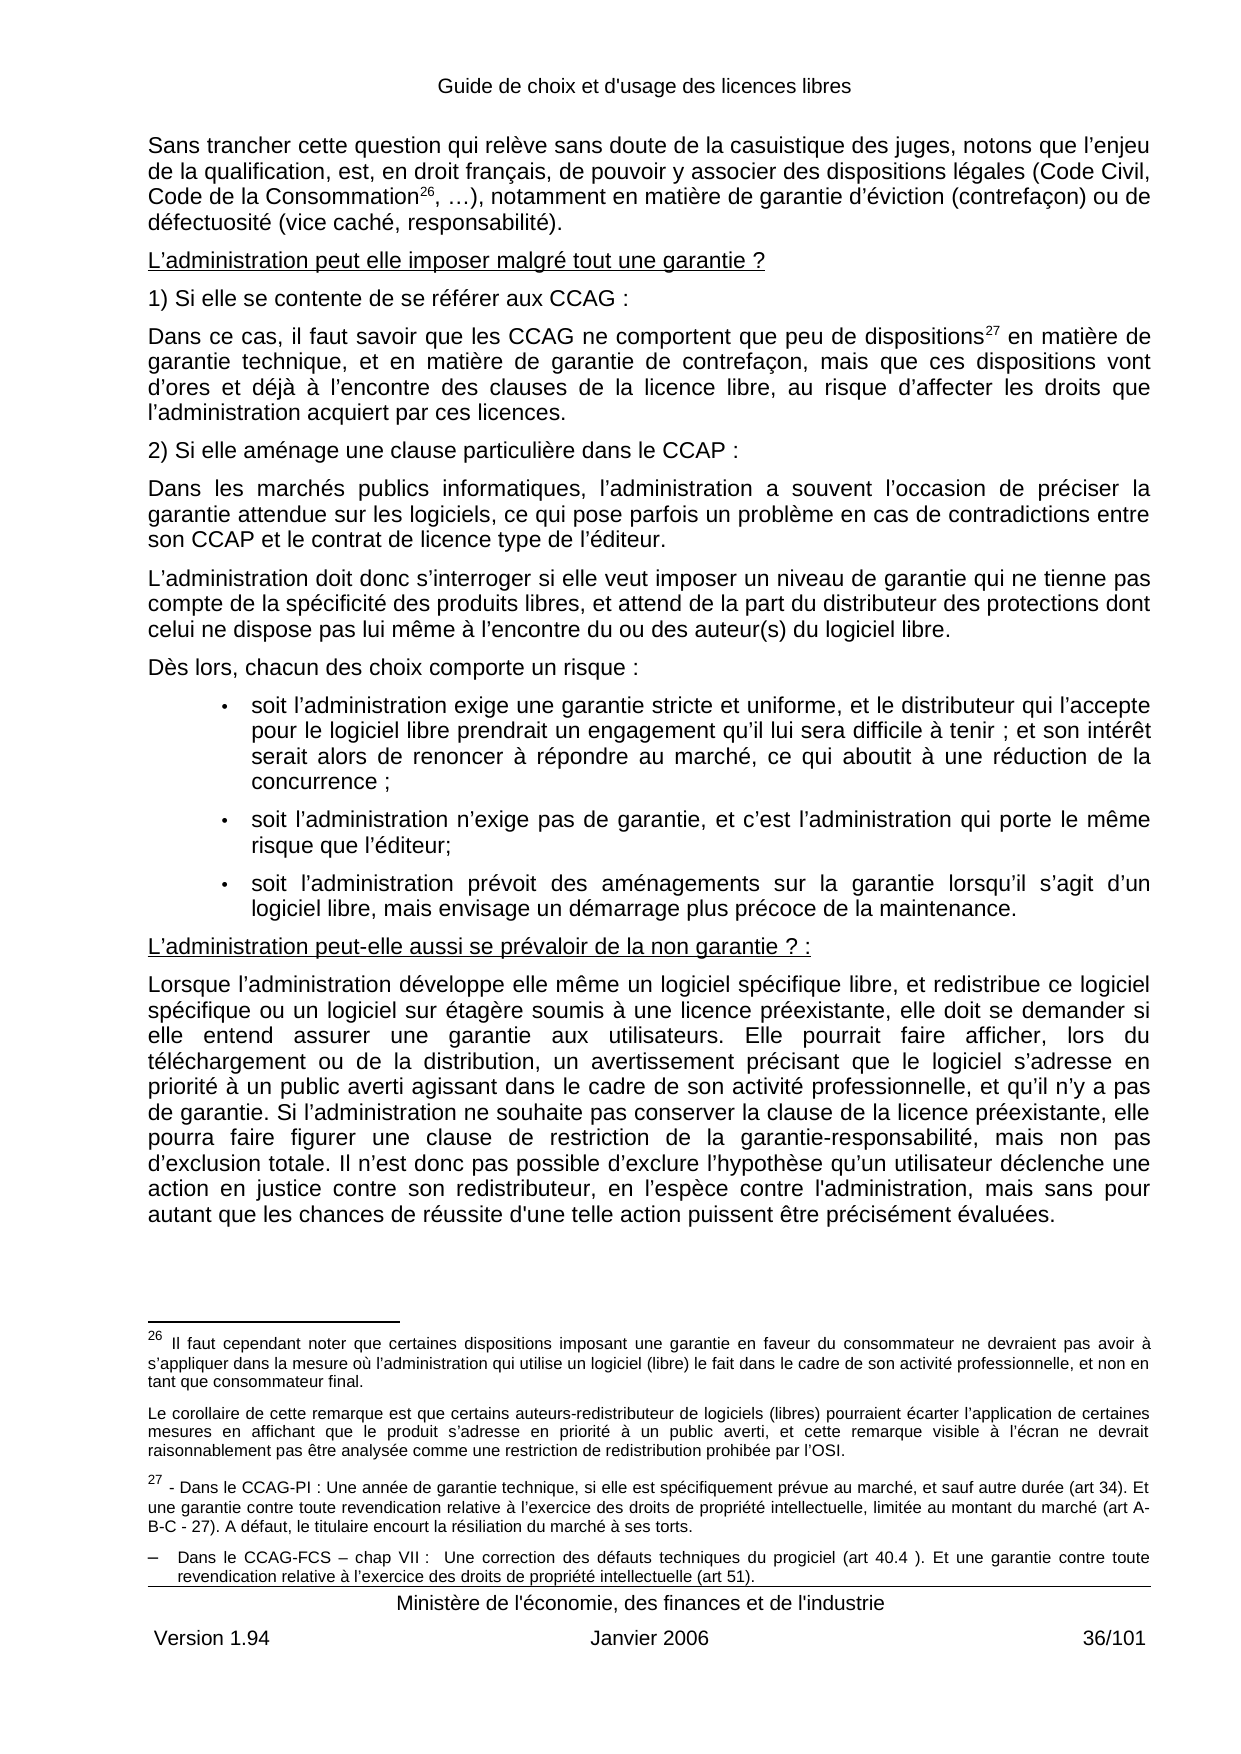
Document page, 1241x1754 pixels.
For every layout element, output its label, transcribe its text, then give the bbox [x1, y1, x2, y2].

list soit l’administration prévoit des aménagements sur la garantie lorsqu’il s’agit d’un logiciel libre, mais envisage un démarrage plus précoce de la maintenance. [221, 870, 1151, 921]
text L’administration peut elle imposer malgré tout une garantie ? [148, 247, 1151, 273]
list soit l’administration exige une garantie stricte et uniforme, et le distributeur qui l’accepte pour le logiciel libre prendrait un engagement qu’il lui sera difficile à tenir ; et son intérêt serait alors de renoncer à répondre au marché, ce qui aboutit à une réduction de la concurrence ; [221, 692, 1151, 794]
text - Dans le CCAG-PI : Une année de garantie technique, si elle est spécifiquement prévue au marché, et sauf autre durée (art 34). Et une garantie contre toute revendication relative à l’exercice des droits de propriété intellectuelle, limitée au montant du marché (art A-B-C - 27). A défaut, le titulaire encourt la résiliation du marché à ses torts. [148, 1473, 1151, 1536]
text Lorsque l’administration développe elle même un logiciel spécifique libre, et redistribue ce logiciel spécifique ou un logiciel sur étagère soumis à une licence préexistante, elle doit se demander si elle entend assurer une garantie aux utilisateurs. Elle pourrait faire afficher, lors du téléchargement ou de la distribution, un avertissement précisant que le logiciel s’adresse en priorité à un public averti agissant dans le cadre de son activité professionnelle, et qu’il n’y a pas de garantie. Si l’administration ne souhaite pas conserver la clause de la licence préexistante, elle pourra faire figurer une clause de restriction de la garantie-responsabilité, mais non pas d’exclusion totale. Il n’est donc pas possible d’exclure l’hypothèse qu’un utilisateur déclenche une action en justice contre son redistributeur, en l’espèce contre l'administration, mais sans pour autant que les chances de réussite d'une telle action puissent être précisément évaluées. [148, 972, 1151, 1227]
text Sans trancher cette question qui relève sans doute de la casuistique des juges, notons que l’enjeu de la qualification, est, en droit français, de pouvoir y associer des dispositions légales (Code Civil, Code de la Consommation, …), notamment en matière de garantie d’éviction (contrefaçon) ou de défectuosité (vice caché, responsabilité). [148, 133, 1151, 235]
text Il faut cependant noter que certaines dispositions imposant une garantie en faveur du consommateur ne devraient pas avoir à s’appliquer dans la mesure où l’administration qui utilise un logiciel (libre) le fait dans le cadre de son activité professionnelle, et non en tant que consommateur final. [148, 1328, 1151, 1391]
text 1) Si elle se contente de se référer aux CCAG : [148, 286, 1151, 311]
text Le corollaire de cette remarque est que certains auteurs-redistributeur de logiciels (libres) pourraient écarter l’application de certaines mesures en affichant que le produit s’adresse en priorité à un public averti, et cette remarque visible à l’écran ne devrait raisonnablement pas être analysée comme une restriction de redistribution prohibée par l’OSI. [148, 1404, 1151, 1460]
text L’administration doit donc s’interroger si elle veut imposer un niveau de garantie qui ne tienne pas compte de la spécificité des produits libres, et attend de la part du distributeur des protections dont celui ne dispose pas lui même à l’encontre du ou des auteur(s) du logiciel libre. [148, 565, 1151, 642]
text Dès lors, chacun des choix comporte un risque : [148, 654, 1151, 680]
list soit l’administration n’exige pas de garantie, et c’est l’administration qui porte le même risque que l’éditeur; [221, 807, 1151, 858]
text Dans les marchés publics informatiques, l’administration a souvent l’occasion de préciser la garantie attendue sur les logiciels, ce qui pose parfois un problème en cas de contradictions entre son CCAP et le contrat de licence type de l’éditeur. [148, 476, 1151, 553]
list Dans le CCAG-FCS – chap VII : Une correction des défauts techniques du progiciel (art 40.4 ). Et une garantie contre toute revendication relative à l’exercice des droits de propriété intellectuelle (art 51). [148, 1548, 1151, 1586]
text 2) Si elle aménage une clause particulière dans le CCAP : [148, 438, 1151, 464]
text Dans ce cas, il faut savoir que les CCAG ne comportent que peu de dispositions en matière de garantie technique, et en matière de garantie de contrefaçon, mais que ces dispositions vont d’ores et déjà à l’encontre des clauses de la licence libre, au risque d’affecter les droits que l’administration acquiert par ces licences. [148, 323, 1151, 426]
text L’administration peut-elle aussi se prévaloir de la non garantie ? : [148, 934, 1151, 959]
